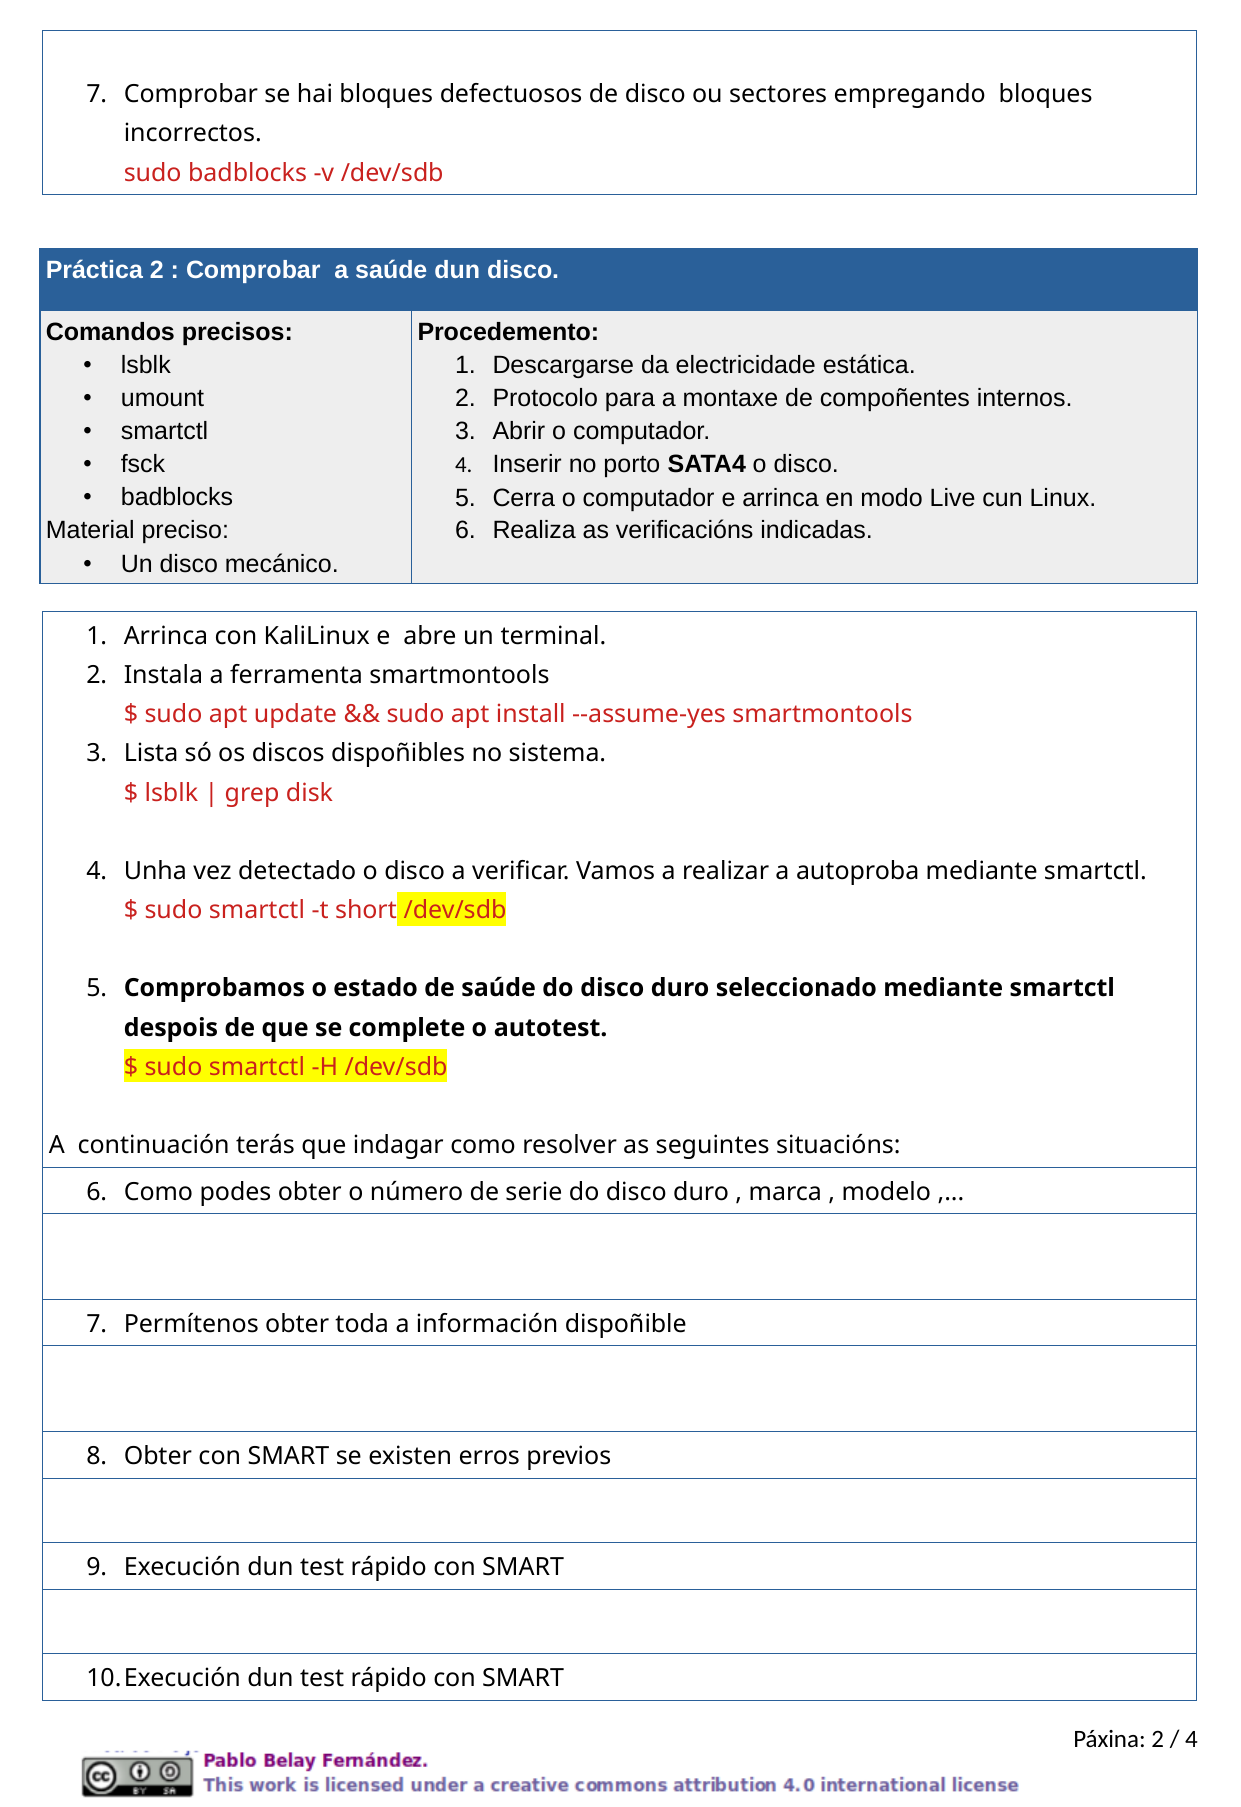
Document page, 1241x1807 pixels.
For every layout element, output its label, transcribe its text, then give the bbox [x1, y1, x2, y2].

table_cell Procedemento: Descargarse da electricidade estática. Protocolo para a montaxe de compoñentes internos. Abrir o computador. Inserir no porto SATA4 o disco. Cerra o computador e arrinca en modo Live cun Linux. Realiza as verificacións indicadas. [412, 311, 1197, 583]
table_cell Obter con SMART se existen erros previos [43, 1432, 1196, 1478]
table_cell Comandos precisos: lsblk umount smartctl fsck badblocks Material preciso: Un disco mecánico. [41, 311, 411, 583]
table_cell Execución dun test rápido con SMART [43, 1543, 1196, 1589]
table_cell Execución dun test rápido con SMART [43, 1654, 1196, 1699]
table_cell [43, 1590, 1196, 1653]
table_header [909, 249, 1197, 310]
table_header Práctica 2 : Comprobar a saúde dun disco. [41, 249, 908, 310]
table_cell [43, 1479, 1196, 1542]
table_cell [43, 1214, 1196, 1299]
table_header Arrinca con KaliLinux e abre un terminal. Instala a ferramenta smartmontools $ sudo apt update && sudo apt install --assume-yes smartmontools Lista só os discos dispoñibles no sistema. $ lsblk | grep disk Unha vez detectado o disco a verificar. Vamos a realizar a autoproba mediante smartctl. $ sudo smartctl -t short /dev/sdb Comprobamos o estado de saúde do disco duro seleccionado mediante smartctl despois de que se complete o autotest. $ sudo smartctl -H /dev/sdb A continuación terás que indagar como resolver as seguintes situacións: [43, 612, 1196, 1167]
table_cell [43, 1346, 1196, 1431]
table_header Agrega un disco a extraordinario no porto SATA5 para verificar no equipo. Arrinca con KaliLinux e abre un terminal. Lista os discos dispoñibles no sistema. $ lsblk Unha vez detectado o disco tes que desmontalo do sistema. $ sudo umount /dev/sdb Comproba a saúde do disco coa tecnoloxía SMART empregando a ferramenta smartctl $ sudo smartctl -H /dev/sdb Comprobar a consistencia do sistema de ficheiros con fsck $ sudo fsck /dev/sdb Comprobar se hai bloques defectuosos de disco ou sectores empregando bloques incorrectos. sudo badblocks -v /dev/sdb [43, 31, 1196, 194]
picture [65, 1741, 1035, 1806]
table_cell Como podes obter o número de serie do disco duro , marca , modelo ,... [43, 1168, 1196, 1213]
table_cell Permítenos obter toda a información dispoñible [43, 1300, 1196, 1345]
